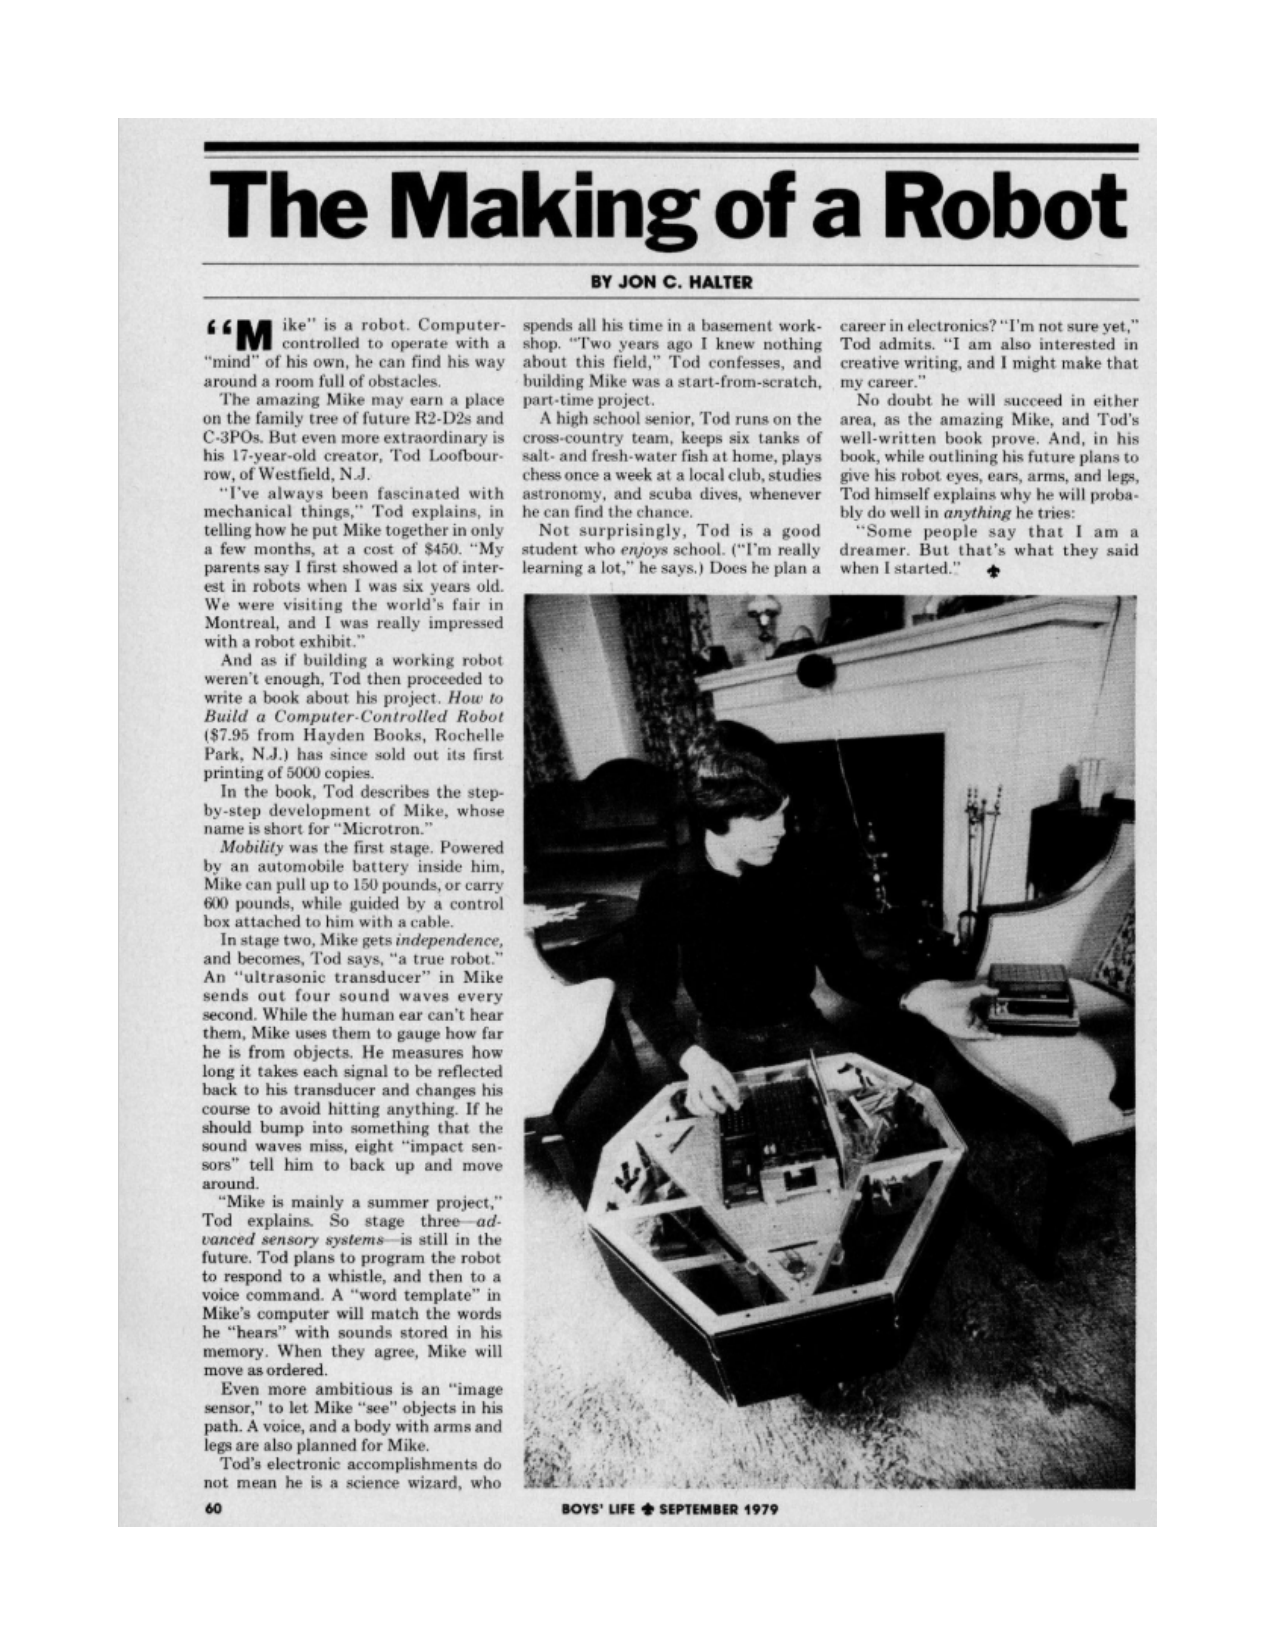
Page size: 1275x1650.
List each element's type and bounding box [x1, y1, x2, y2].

picture [118, 118, 1157, 1527]
